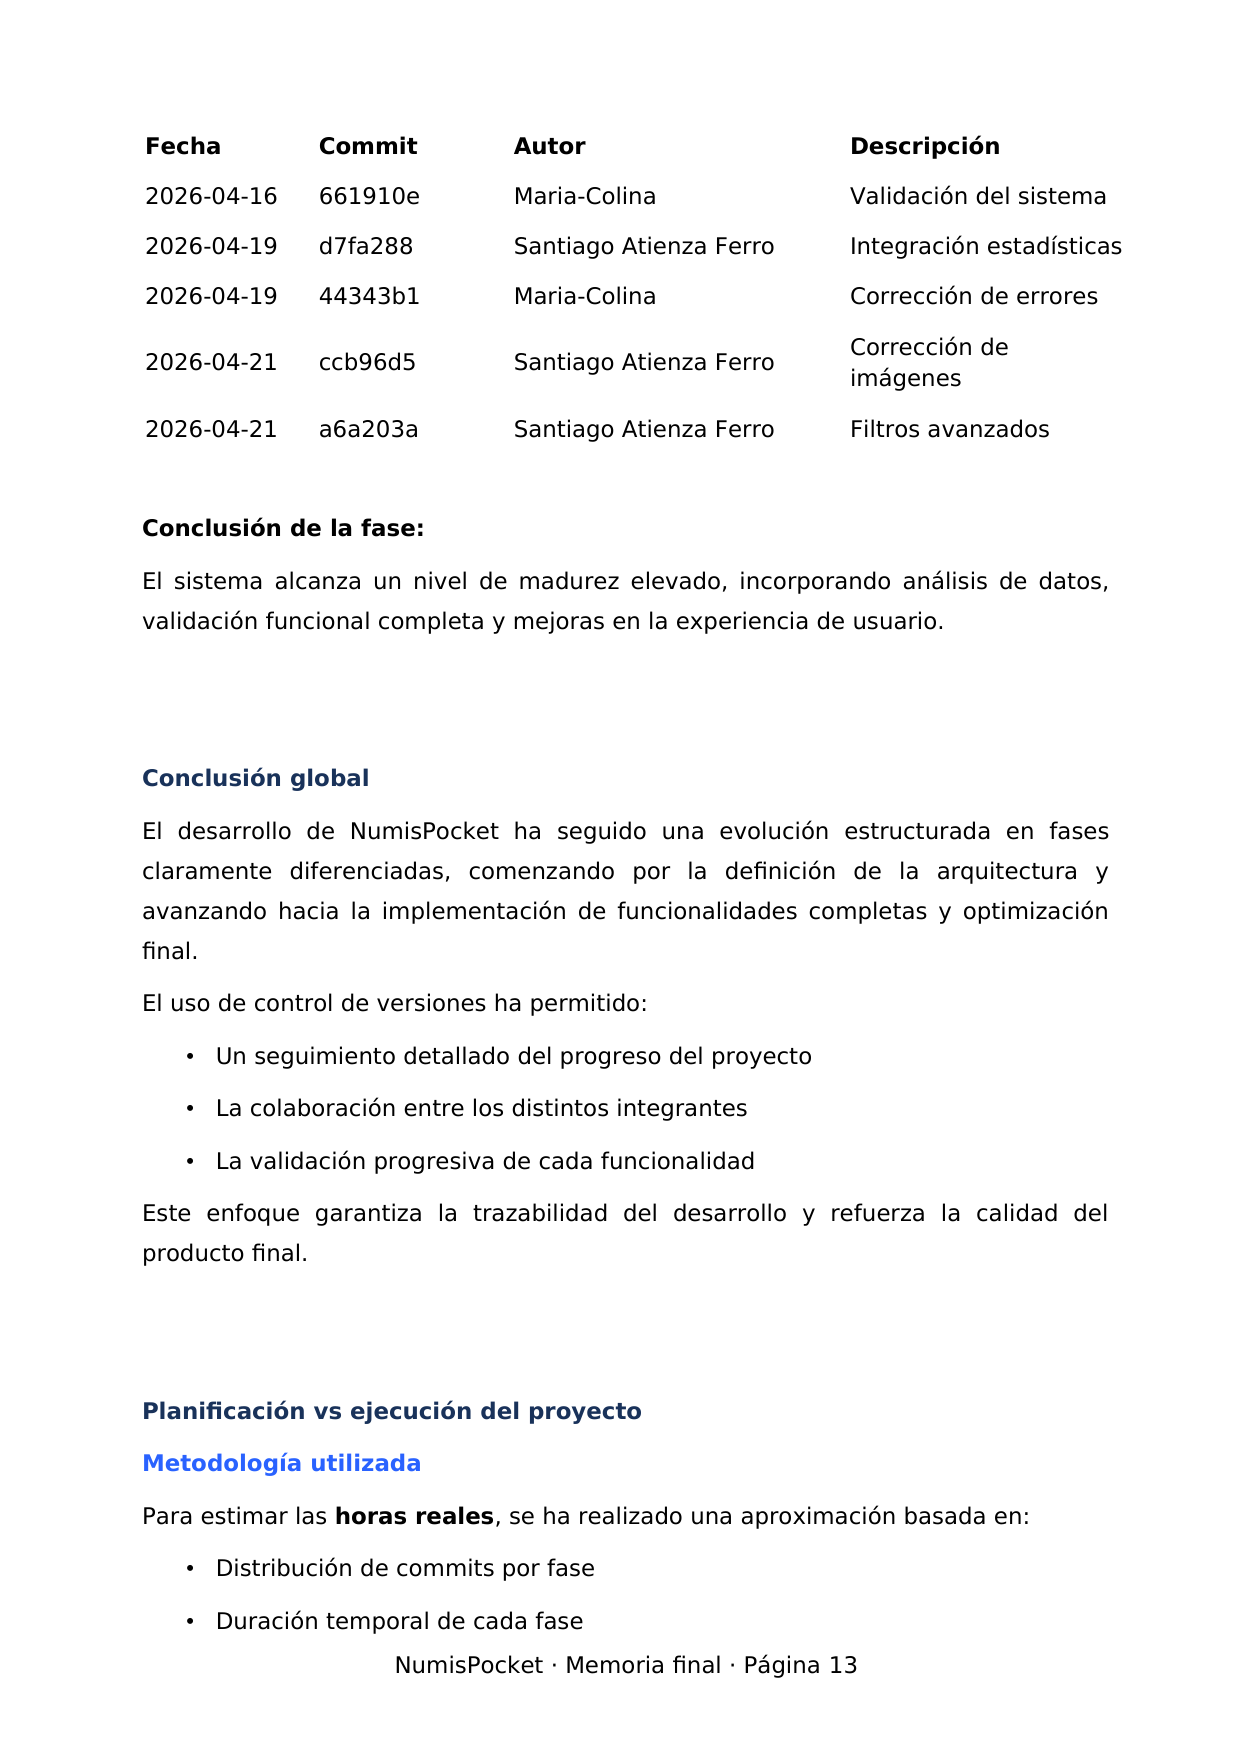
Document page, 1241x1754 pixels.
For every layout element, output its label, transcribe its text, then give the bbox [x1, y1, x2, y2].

text Para estimar las horas reales, se ha realizado una aproximación basada en: [142, 1503, 1110, 1530]
table_cell Maria-Colina [511, 281, 847, 331]
table_cell 2026-04-19 [142, 281, 316, 331]
text El uso de control de versiones ha permitido: [142, 991, 1110, 1017]
subtitle Planificación vs ejecución del proyecto [142, 1398, 1110, 1425]
table_cell Santiago Atienza Ferro [511, 413, 847, 463]
table_cell Maria-Colina [511, 180, 847, 230]
table_cell Corrección de imágenes [847, 331, 1131, 413]
table_cell ccb96d5 [316, 331, 511, 413]
list Duración temporal de cada fase [186, 1608, 1110, 1635]
table_cell Integración estadísticas [847, 230, 1131, 281]
table_header Descripción [847, 130, 1131, 180]
list La validación progresiva de cada funcionalidad [186, 1148, 1110, 1175]
table_header Commit [316, 130, 511, 180]
list La colaboración entre los distintos integrantes [186, 1096, 1110, 1122]
table_cell 2026-04-19 [142, 230, 316, 281]
text Este enfoque garantiza la trazabilidad del desarrollo y refuerza la calidad del producto final. [142, 1201, 1110, 1267]
table_cell a6a203a [316, 413, 511, 463]
table_cell 44343b1 [316, 281, 511, 331]
table_cell Santiago Atienza Ferro [511, 230, 847, 281]
table_header Autor [511, 130, 847, 180]
text Conclusión de la fase: [142, 516, 1110, 542]
subtitle Metodología utilizada [142, 1451, 1110, 1477]
table_header Fecha [142, 130, 316, 180]
table_cell d7fa288 [316, 230, 511, 281]
list Un seguimiento detallado del progreso del proyecto [186, 1043, 1110, 1070]
table_cell 2026-04-16 [142, 180, 316, 230]
text El desarrollo de NumisPocket ha seguido una evolución estructurada en fases claramente diferenciadas, comenzando por la definición de la arquitectura y avanzando hacia la implementación de funcionalidades completas y optimización final. [142, 818, 1110, 965]
table_cell Santiago Atienza Ferro [511, 331, 847, 413]
subtitle Conclusión global [142, 766, 1110, 792]
list Distribución de commits por fase [186, 1556, 1110, 1582]
table_cell 2026-04-21 [142, 331, 316, 413]
table_cell Validación del sistema [847, 180, 1131, 230]
table_cell Filtros avanzados [847, 413, 1131, 463]
table_cell Corrección de errores [847, 281, 1131, 331]
table_cell 2026-04-21 [142, 413, 316, 463]
text El sistema alcanza un nivel de madurez elevado, incorporando análisis de datos, validación funcional completa y mejoras en la experiencia de usuario. [142, 568, 1110, 635]
table_cell 661910e [316, 180, 511, 230]
